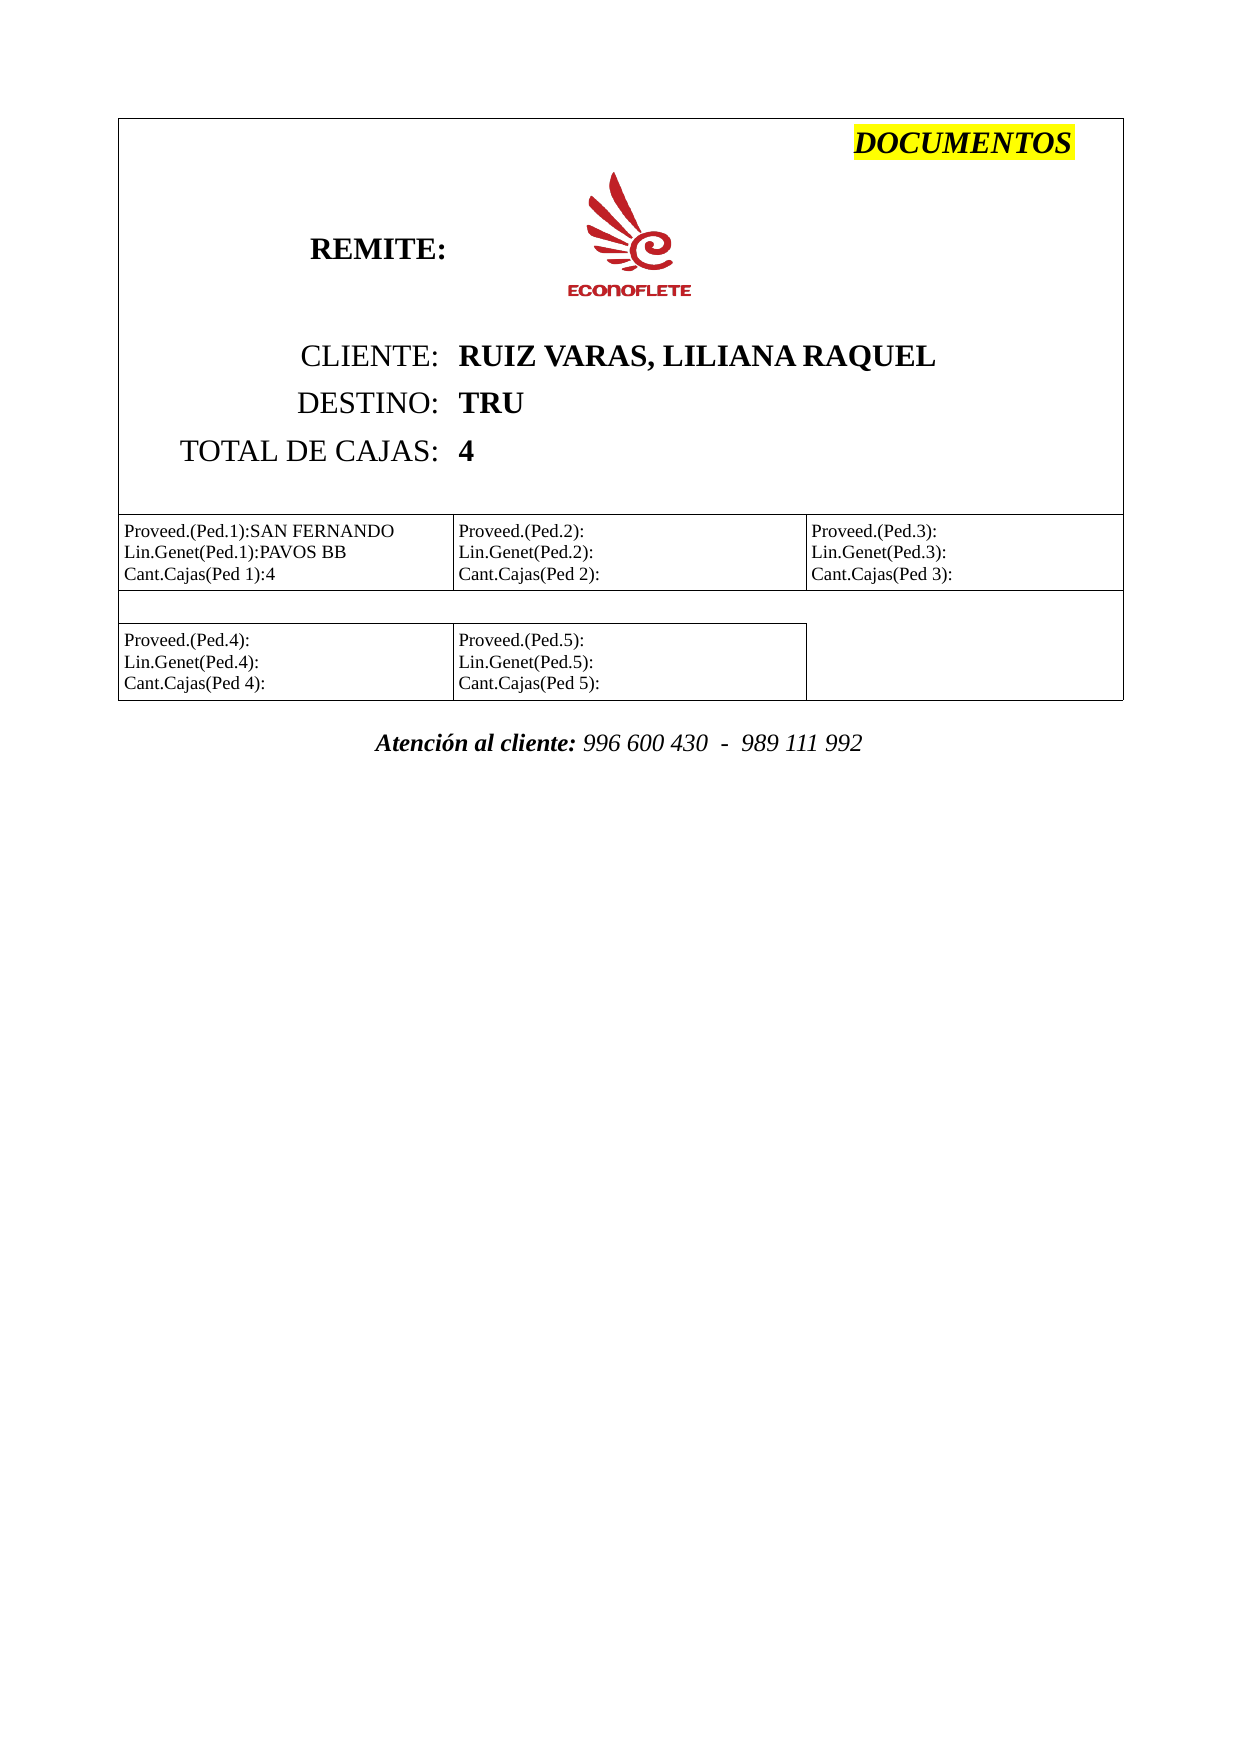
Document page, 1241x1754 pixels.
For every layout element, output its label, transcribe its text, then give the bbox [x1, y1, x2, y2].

table_cell DESTINO: [119, 379, 453, 426]
table_cell Proveed.(Ped.1):SAN FERNANDO Lin.Genet(Ped.1):PAVOS BB Cant.Cajas(Ped 1):4 [119, 515, 453, 590]
table_cell REMITE: [119, 166, 453, 332]
table_cell Proveed.(Ped.4): Lin.Genet(Ped.4): Cant.Cajas(Ped 4): [119, 624, 453, 699]
table_cell [806, 591, 1123, 623]
text Atención al cliente: 996 600 430 - 989 111 992 [118, 728, 1122, 757]
table_cell [806, 166, 1123, 332]
table_cell [806, 379, 1123, 426]
table_cell [119, 591, 453, 623]
table_header DOCUMENTOS [806, 119, 1123, 166]
table_cell [807, 623, 1123, 699]
table_cell CLIENTE: [119, 332, 453, 379]
table_cell [453, 591, 806, 623]
table_cell [119, 474, 453, 514]
table_cell [806, 474, 1123, 514]
table_cell TOTAL DE CAJAS: [119, 426, 453, 474]
table_header [119, 119, 453, 166]
table_cell [453, 166, 806, 332]
picture [552, 171, 707, 297]
table_cell [453, 474, 806, 514]
table_cell TRU [453, 379, 806, 426]
table_cell Proveed.(Ped.2): Lin.Genet(Ped.2): Cant.Cajas(Ped 2): [454, 515, 806, 590]
table_header [453, 119, 806, 166]
table_cell 4 [453, 426, 1123, 474]
table_cell RUIZ VARAS, LILIANA RAQUEL [453, 332, 1123, 379]
table_cell Proveed.(Ped.3): Lin.Genet(Ped.3): Cant.Cajas(Ped 3): [807, 515, 1123, 590]
table_cell Proveed.(Ped.5): Lin.Genet(Ped.5): Cant.Cajas(Ped 5): [454, 624, 806, 699]
